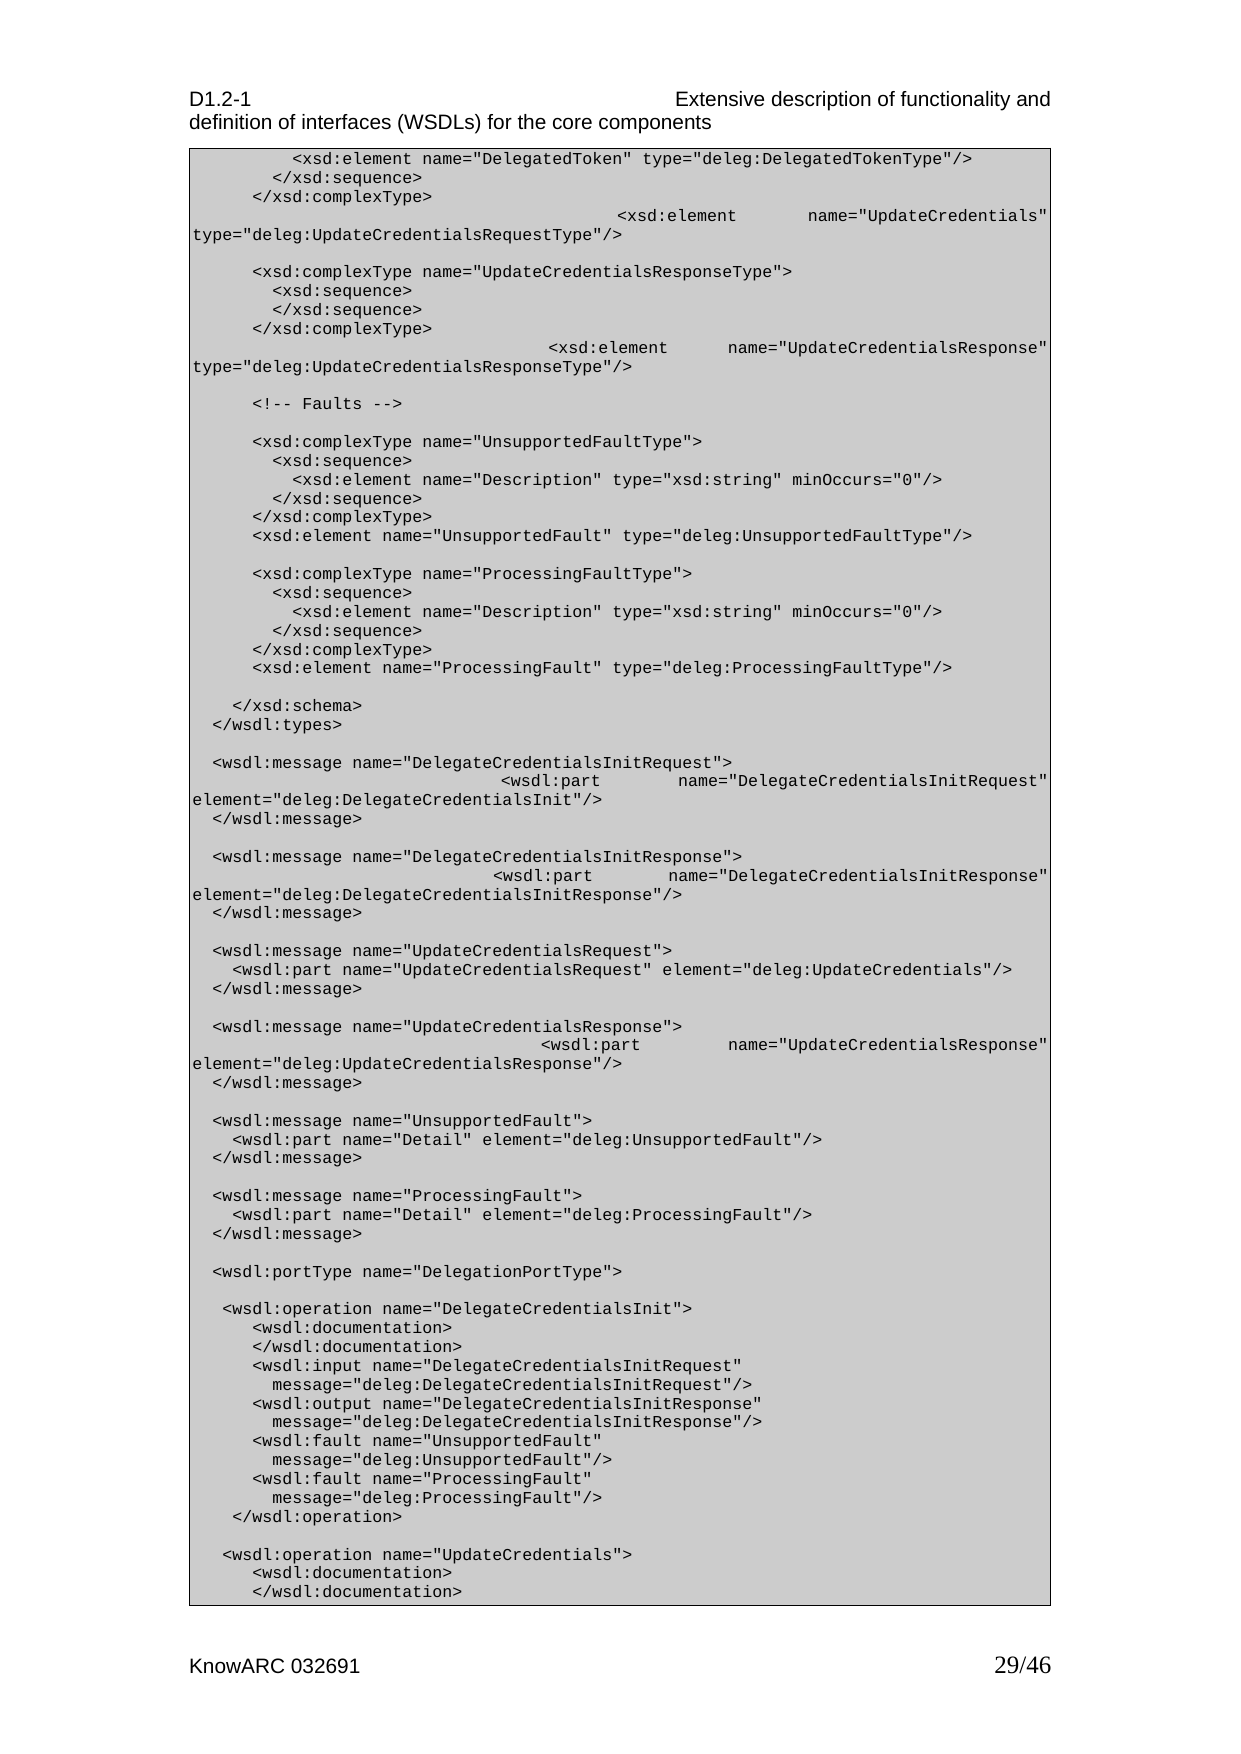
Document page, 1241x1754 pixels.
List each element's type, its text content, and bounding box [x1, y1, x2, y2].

text </xsd:sequence> [190, 167, 1050, 185]
text </xsd:sequence> [190, 298, 1050, 317]
text message="deleg:UnsupportedFault"/> [190, 1449, 1050, 1467]
text message="deleg:ProcessingFault"/> [190, 1486, 1050, 1505]
text <xsd:element name="DelegatedToken" type="deleg:DelegatedTokenType"/> [190, 149, 1050, 167]
text <wsdl:fault name="UnsupportedFault" [190, 1430, 1050, 1449]
text <wsdl:operation name="UpdateCredentials"> [190, 1543, 1050, 1562]
text message="deleg:DelegateCredentialsInitRequest"/> [190, 1373, 1050, 1392]
text </wsdl:message> [190, 1147, 1050, 1166]
text <wsdl:part name="UpdateCredentialsRequest" element="deleg:UpdateCredentials"/> [190, 958, 1050, 977]
text </xsd:complexType> [190, 185, 1050, 204]
text <wsdl:message name="ProcessingFault"> [190, 1185, 1050, 1203]
text <wsdl:part name="Detail" element="deleg:UnsupportedFault"/> [190, 1128, 1050, 1147]
text <xsd:element name="UpdateCredentials" type="deleg:UpdateCredentialsRequestType"/> [190, 204, 1050, 242]
text </xsd:schema> [190, 694, 1050, 713]
text <!-- Faults --> [190, 393, 1050, 412]
text <xsd:complexType name="UnsupportedFaultType"> [190, 431, 1050, 449]
text <xsd:element name="UnsupportedFault" type="deleg:UnsupportedFaultType"/> [190, 525, 1050, 544]
text </wsdl:message> [190, 902, 1050, 921]
text message="deleg:DelegateCredentialsInitResponse"/> [190, 1411, 1050, 1430]
text </wsdl:message> [190, 1072, 1050, 1090]
text <xsd:sequence> [190, 280, 1050, 298]
text </wsdl:types> [190, 713, 1050, 732]
text </wsdl:documentation> [190, 1336, 1050, 1354]
text </xsd:complexType> [190, 506, 1050, 525]
text <wsdl:input name="DelegateCredentialsInitRequest" [190, 1354, 1050, 1373]
text <wsdl:fault name="ProcessingFault" [190, 1467, 1050, 1486]
text <wsdl:part name="DelegateCredentialsInitResponse" element="deleg:DelegateCredentialsInitResponse"/> [190, 864, 1050, 902]
text <xsd:element name="Description" type="xsd:string" minOccurs="0"/> [190, 600, 1050, 619]
text <wsdl:portType name="DelegationPortType"> [190, 1260, 1050, 1279]
text </xsd:sequence> [190, 619, 1050, 638]
text <wsdl:documentation> [190, 1317, 1050, 1336]
text <wsdl:message name="UpdateCredentialsResponse"> [190, 1015, 1050, 1034]
text <wsdl:part name="DelegateCredentialsInitRequest" element="deleg:DelegateCredentialsInit"/> [190, 770, 1050, 808]
text <wsdl:message name="UnsupportedFault"> [190, 1109, 1050, 1128]
text </wsdl:operation> [190, 1505, 1050, 1524]
text </xsd:complexType> [190, 638, 1050, 657]
text <wsdl:output name="DelegateCredentialsInitResponse" [190, 1392, 1050, 1411]
text </xsd:sequence> [190, 487, 1050, 506]
text <xsd:element name="UpdateCredentialsResponse" type="deleg:UpdateCredentialsResponseType"/> [190, 336, 1050, 374]
text </xsd:complexType> [190, 317, 1050, 336]
text <wsdl:part name="Detail" element="deleg:ProcessingFault"/> [190, 1203, 1050, 1222]
text </wsdl:message> [190, 1222, 1050, 1241]
text <wsdl:message name="DelegateCredentialsInitRequest"> [190, 751, 1050, 770]
text <wsdl:message name="DelegateCredentialsInitResponse"> [190, 845, 1050, 864]
text </wsdl:documentation> [190, 1581, 1050, 1605]
text <xsd:sequence> [190, 449, 1050, 468]
text <xsd:complexType name="ProcessingFaultType"> [190, 562, 1050, 581]
text <wsdl:part name="UpdateCredentialsResponse" element="deleg:UpdateCredentialsResponse"/> [190, 1034, 1050, 1072]
text <xsd:element name="Description" type="xsd:string" minOccurs="0"/> [190, 468, 1050, 487]
text <wsdl:message name="UpdateCredentialsRequest"> [190, 939, 1050, 958]
text <wsdl:operation name="DelegateCredentialsInit"> [190, 1298, 1050, 1317]
text </wsdl:message> [190, 977, 1050, 996]
text <wsdl:documentation> [190, 1562, 1050, 1581]
text </wsdl:message> [190, 808, 1050, 826]
text <xsd:element name="ProcessingFault" type="deleg:ProcessingFaultType"/> [190, 657, 1050, 676]
text <xsd:sequence> [190, 581, 1050, 600]
text <xsd:complexType name="UpdateCredentialsResponseType"> [190, 261, 1050, 280]
